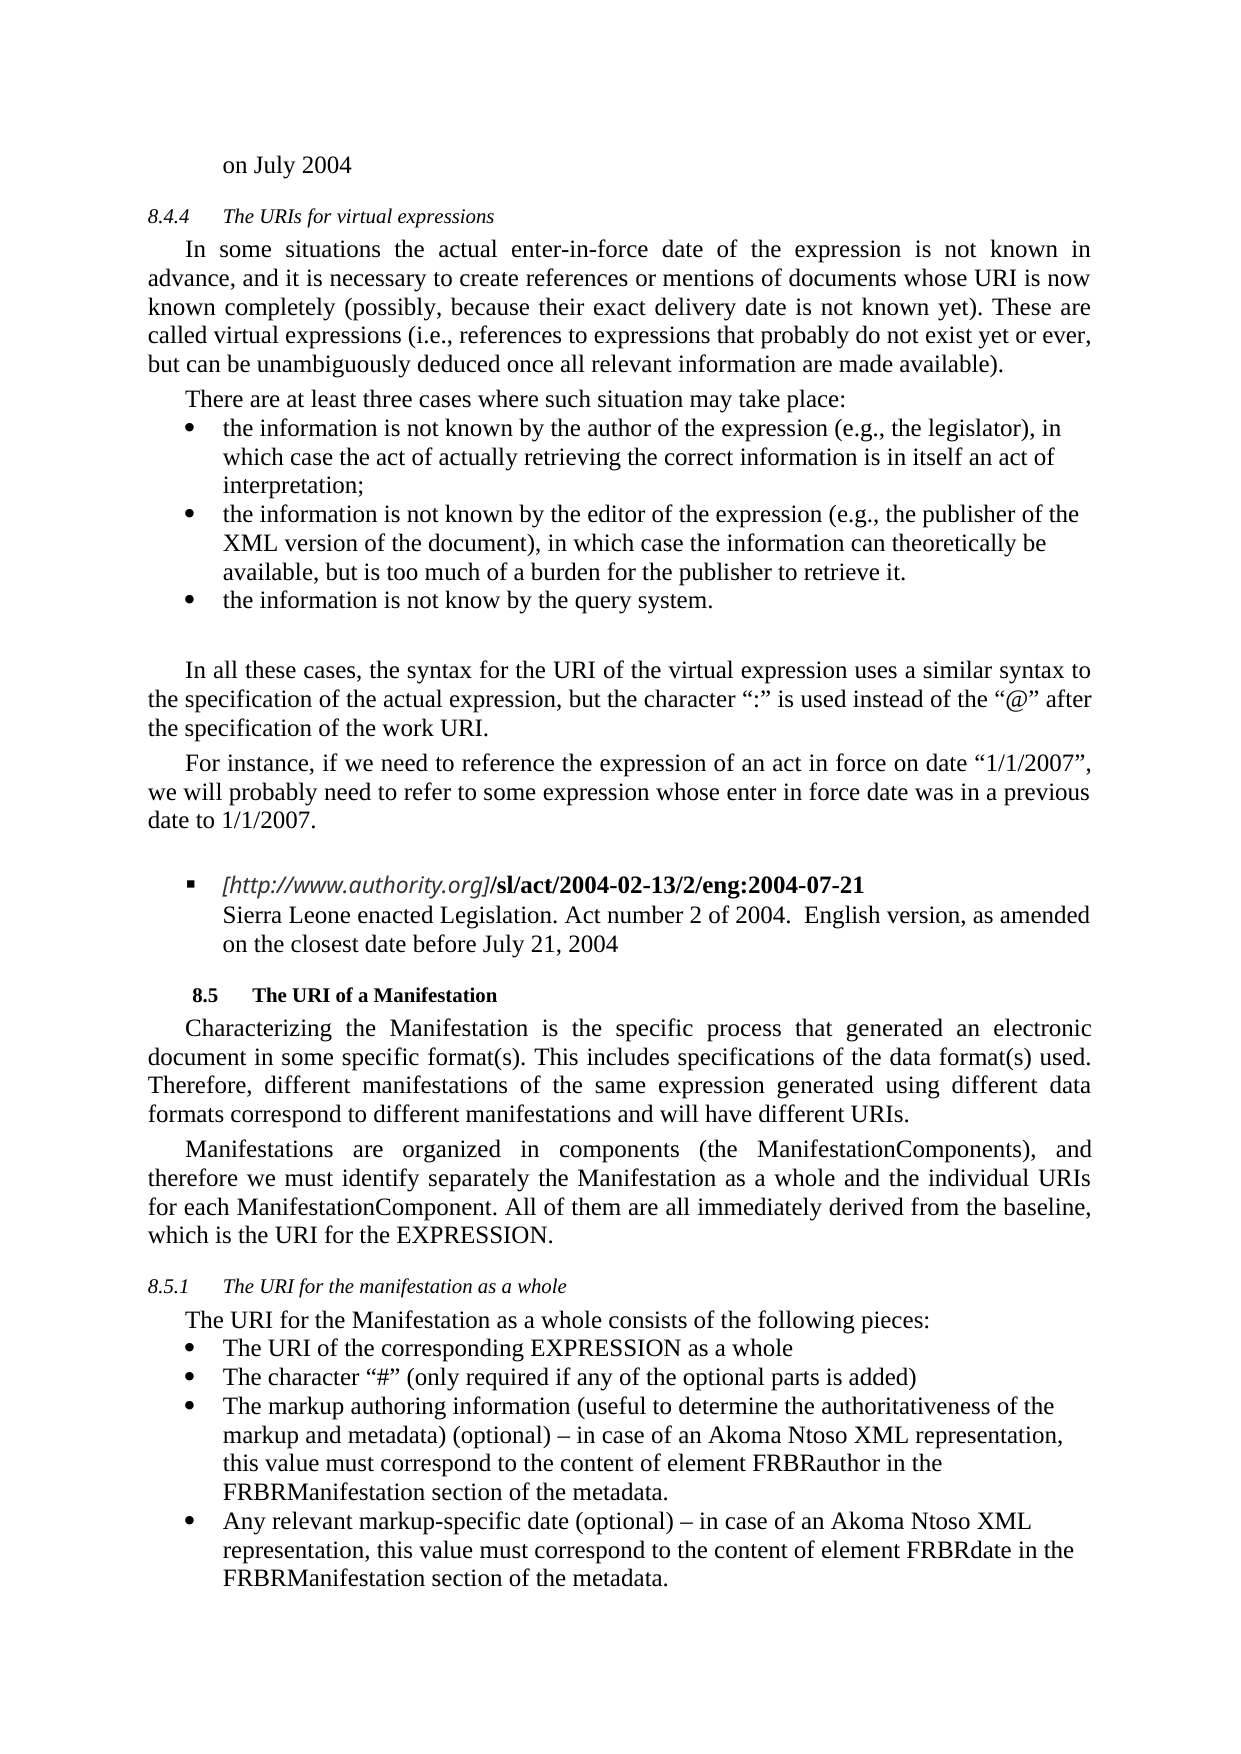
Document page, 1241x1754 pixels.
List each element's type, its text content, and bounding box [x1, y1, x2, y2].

list the information is not known by the author of the expression (e.g., the legislator), in which case the act of actually retrieving the correct information is in itself an act of interpretation; [185, 413, 1092, 499]
text Characterizing the Manifestation is the specific process that generated an electronic document in some specific format(s). This includes specifications of the data format(s) used. Therefore, different manifestations of the same expression generated using different data formats correspond to different manifestations and will have different URIs. [148, 1013, 1092, 1128]
list The character “#” (only required if any of the optional parts is added) [185, 1362, 1092, 1391]
subtitle The URI for the manifestation as a whole [148, 1274, 1092, 1298]
list the information is not know by the query system. [185, 585, 1092, 614]
subtitle The URIs for virtual expressions [148, 204, 1092, 228]
list The markup authoring information (useful to determine the authoritativeness of the markup and metadata) (optional) – in case of an Akoma Ntoso XML representation, this value must correspond to the content of element FRBRauthor in the FRBRManifestation section of the metadata. [185, 1391, 1092, 1506]
list Any relevant markup-specific date (optional) – in case of an Akoma Ntoso XML representation, this value must correspond to the content of element FRBRdate in the FRBRManifestation section of the metadata. [185, 1506, 1092, 1592]
text The URI for the Manifestation as a whole consists of the following pieces: [148, 1305, 1092, 1333]
subtitle The URI of a Manifestation [192, 983, 1092, 1007]
list [http://www.authority.org]/sl/act/2004-02-13/2/eng:2004-07-21 Sierra Leone enacted Legislation. Act number 2 of 2004. English version, as amended on the closest date before July 21, 2004 [185, 869, 1092, 958]
list the information is not known by the editor of the expression (e.g., the publisher of the XML version of the document), in which case the information can theoretically be available, but is too much of a burden for the publisher to retrieve it. [185, 499, 1092, 585]
text In all these cases, the syntax for the URI of the virtual expression uses a similar syntax to the specification of the actual expression, but the character “:” is used instead of the “@” after the specification of the work URI. [148, 655, 1092, 742]
text In some situations the actual enter-in-force date of the expression is not known in advance, and it is necessary to create references or mentions of documents whose URI is now known completely (possibly, because their exact delivery date is not known yet). These are called virtual expressions (i.e., references to expressions that probably do not exist yet or ever, but can be unambiguously deduced once all relevant information are made available). [148, 234, 1092, 378]
list The URI of the corresponding EXPRESSION as a whole [185, 1333, 1092, 1362]
list on July 2004 [185, 150, 1092, 179]
text For instance, if we need to reference the expression of an act in force on date “1/1/2007”, we will probably need to refer to some expression whose enter in force date was in a previous date to 1/1/2007. [148, 748, 1092, 834]
text Manifestations are organized in components (the ManifestationComponents), and therefore we must identify separately the Manifestation as a whole and the individual URIs for each ManifestationComponent. All of them are all immediately derived from the baseline, which is the URI for the EXPRESSION. [148, 1134, 1092, 1249]
text There are at least three cases where such situation may take place: [148, 384, 1092, 413]
